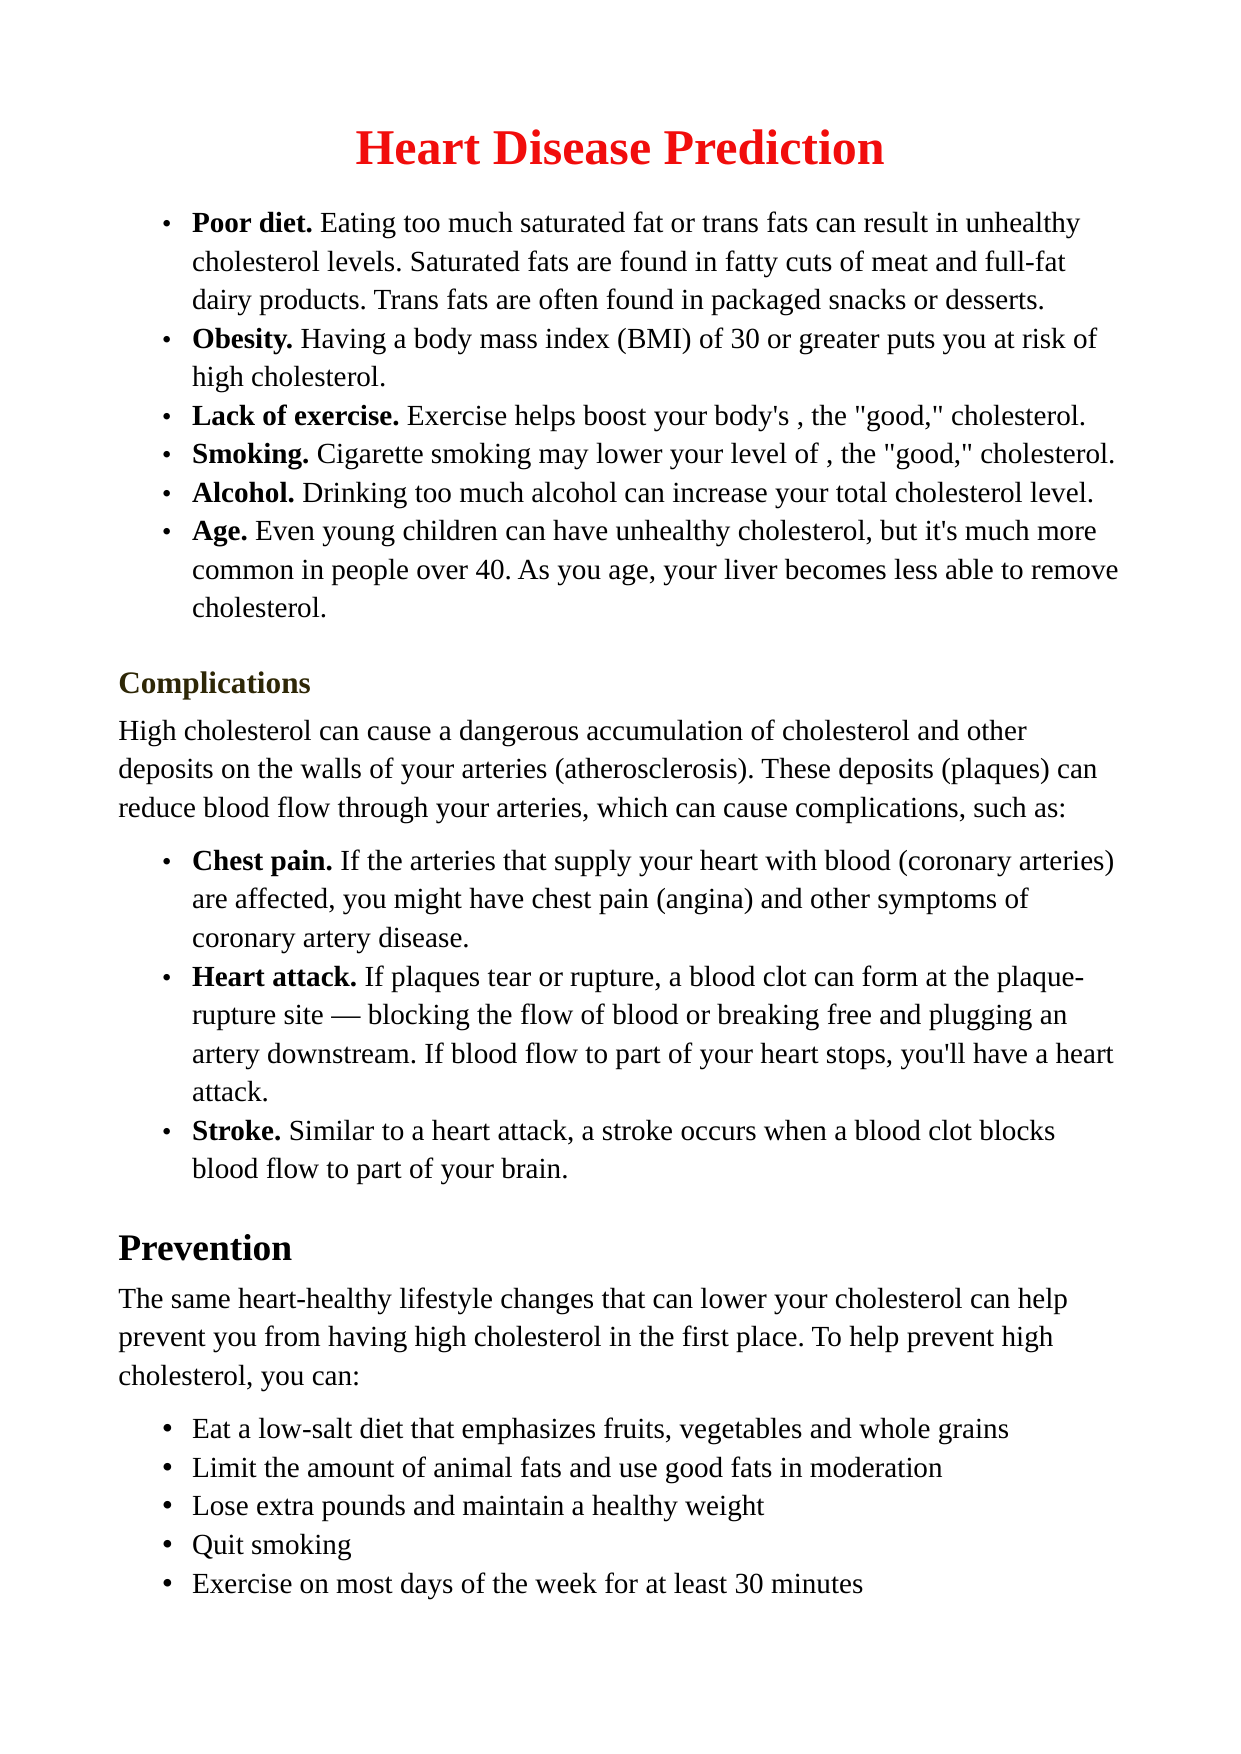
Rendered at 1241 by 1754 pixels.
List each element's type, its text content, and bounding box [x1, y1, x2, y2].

list Eat a low-salt diet that emphasizes fruits, vegetables and whole grains [162, 1411, 1122, 1445]
list Quit smoking [162, 1527, 1122, 1561]
list Limit the amount of animal fats and use good fats in moderation [162, 1450, 1122, 1483]
list Smoking. Cigarette smoking may lower your level of , the "good," cholesterol. [162, 436, 1122, 470]
subtitle Prevention [118, 1225, 1122, 1268]
list Age. Even young children can have unhealthy cholesterol, but it's much more common in people over 40. As you age, your liver becomes less able to remove cholesterol. [162, 513, 1122, 624]
list Alcohol. Drinking too much alcohol can increase your total cholesterol level. [162, 475, 1122, 508]
text The same heart-healthy lifestyle changes that can lower your cholesterol can help prevent you from having high cholesterol in the first place. To help prevent high cholesterol, you can: [118, 1281, 1122, 1392]
list Lose extra pounds and maintain a healthy weight [162, 1488, 1122, 1522]
list Poor diet. Eating too much saturated fat or trans fats can result in unhealthy cholesterol levels. Saturated fats are found in fatty cuts of meat and full-fat dairy products. Trans fats are often found in packaged snacks or desserts. [162, 205, 1122, 316]
subtitle Complications [118, 664, 1122, 700]
list Lack of exercise. Exercise helps boost your body's , the "good," cholesterol. [162, 398, 1122, 431]
text High cholesterol can cause a dangerous accumulation of cholesterol and other deposits on the walls of your arteries (atherosclerosis). These deposits (plaques) can reduce blood flow through your arteries, which can cause complications, such as: [118, 713, 1122, 823]
list Exercise on most days of the week for at least 30 minutes [162, 1566, 1122, 1599]
list Heart attack. If plaques tear or rupture, a blood clot can form at the plaque-rupture site — blocking the flow of blood or breaking free and plugging an artery downstream. If blood flow to part of your heart stops, you'll have a heart attack. [162, 959, 1122, 1108]
list Stroke. Similar to a heart attack, a stroke occurs when a blood clot blocks blood flow to part of your brain. [162, 1113, 1122, 1185]
list Chest pain. If the arteries that supply your heart with blood (coronary arteries) are affected, you might have chest pain (angina) and other symptoms of coronary artery disease. [162, 843, 1122, 954]
list Obesity. Having a body mass index (BMI) of 30 or greater puts you at risk of high cholesterol. [162, 321, 1122, 393]
